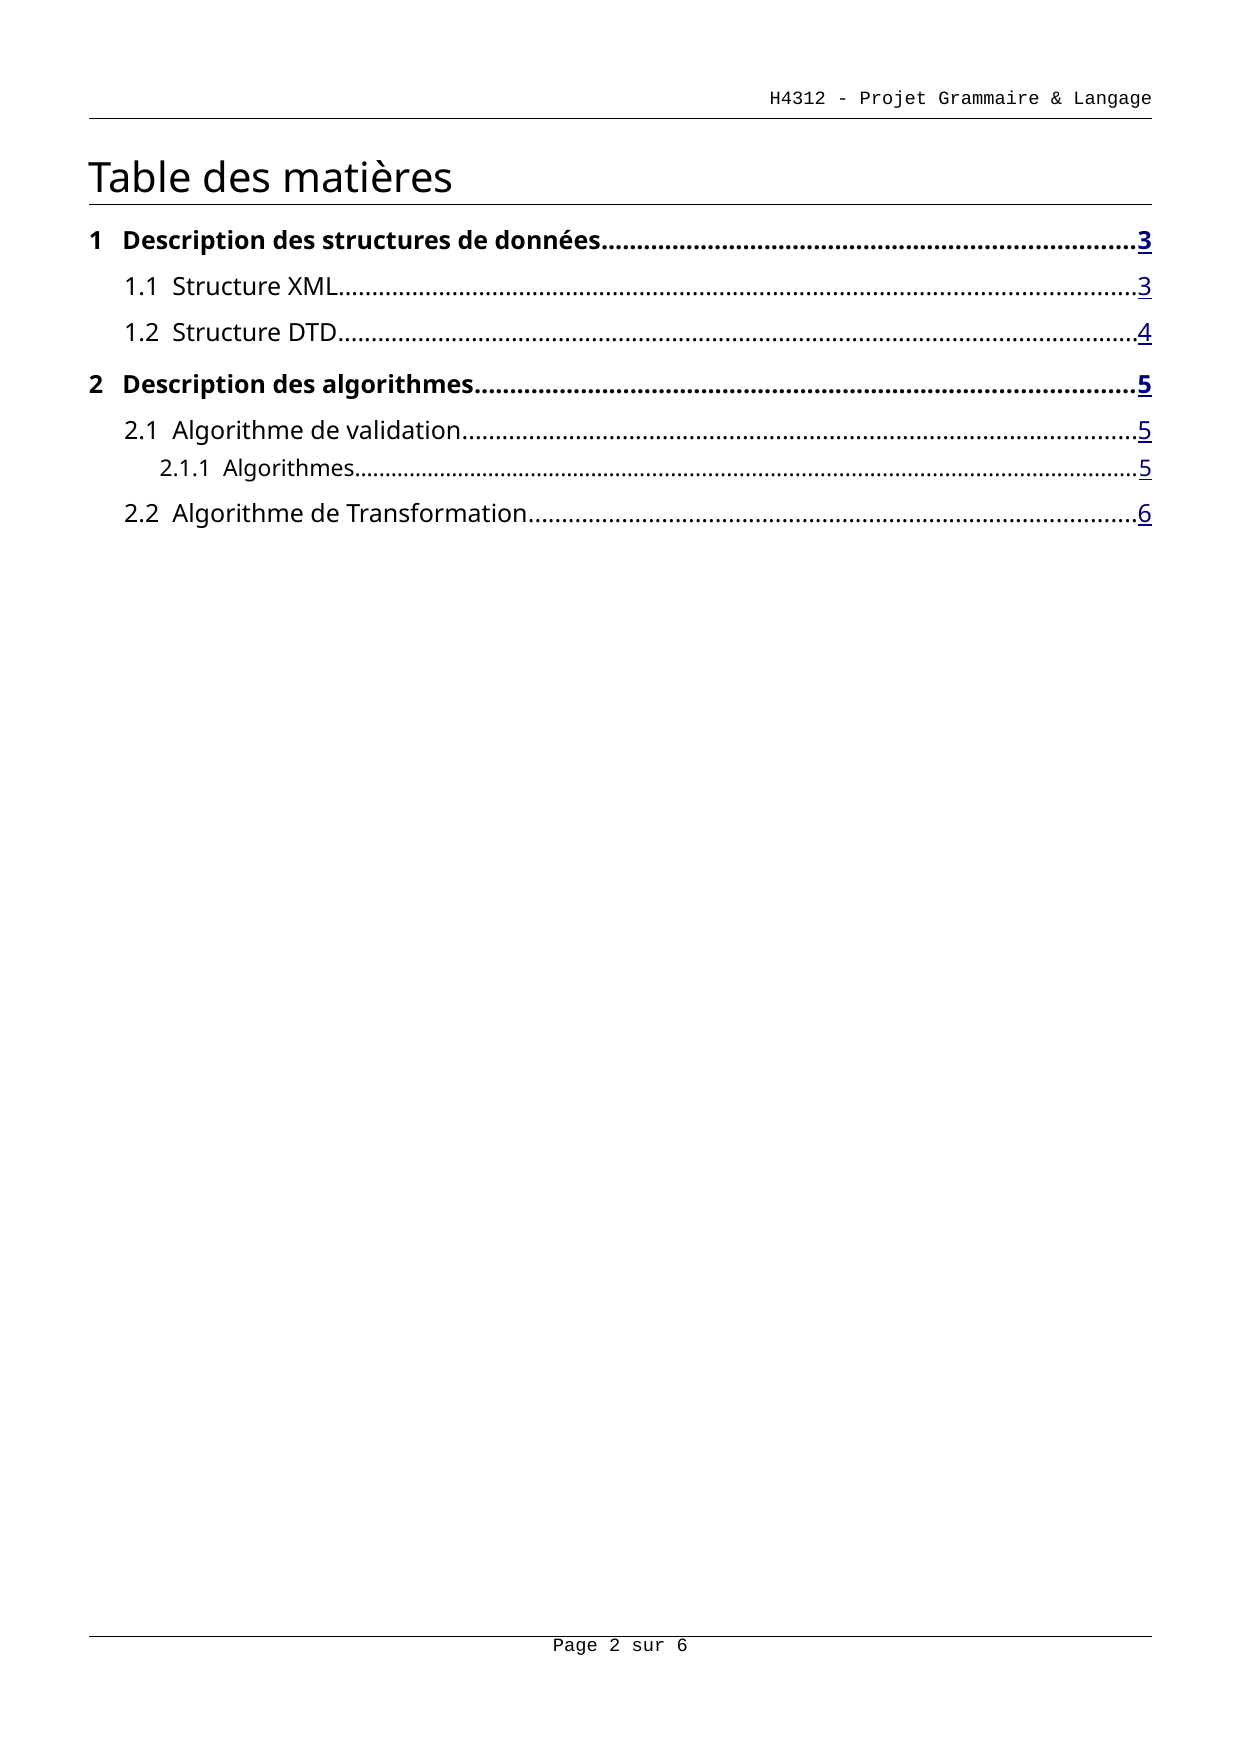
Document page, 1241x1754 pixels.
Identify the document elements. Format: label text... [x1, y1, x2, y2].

text 2.1 Algorithme de validation 5 [124, 412, 1152, 446]
text 2.2 Algorithme de Transformation 6 [124, 495, 1152, 529]
text 2.1.1 Algorithmes 5 [159, 452, 1152, 483]
text 1.1 Structure XML 3 [124, 269, 1152, 303]
text 2 Description des algorithmes 5 [88, 366, 1152, 401]
text Table des matières [88, 147, 1152, 205]
text 1.2 Structure DTD 4 [124, 315, 1152, 349]
text 1 Description des structures de données 3 [88, 223, 1152, 257]
